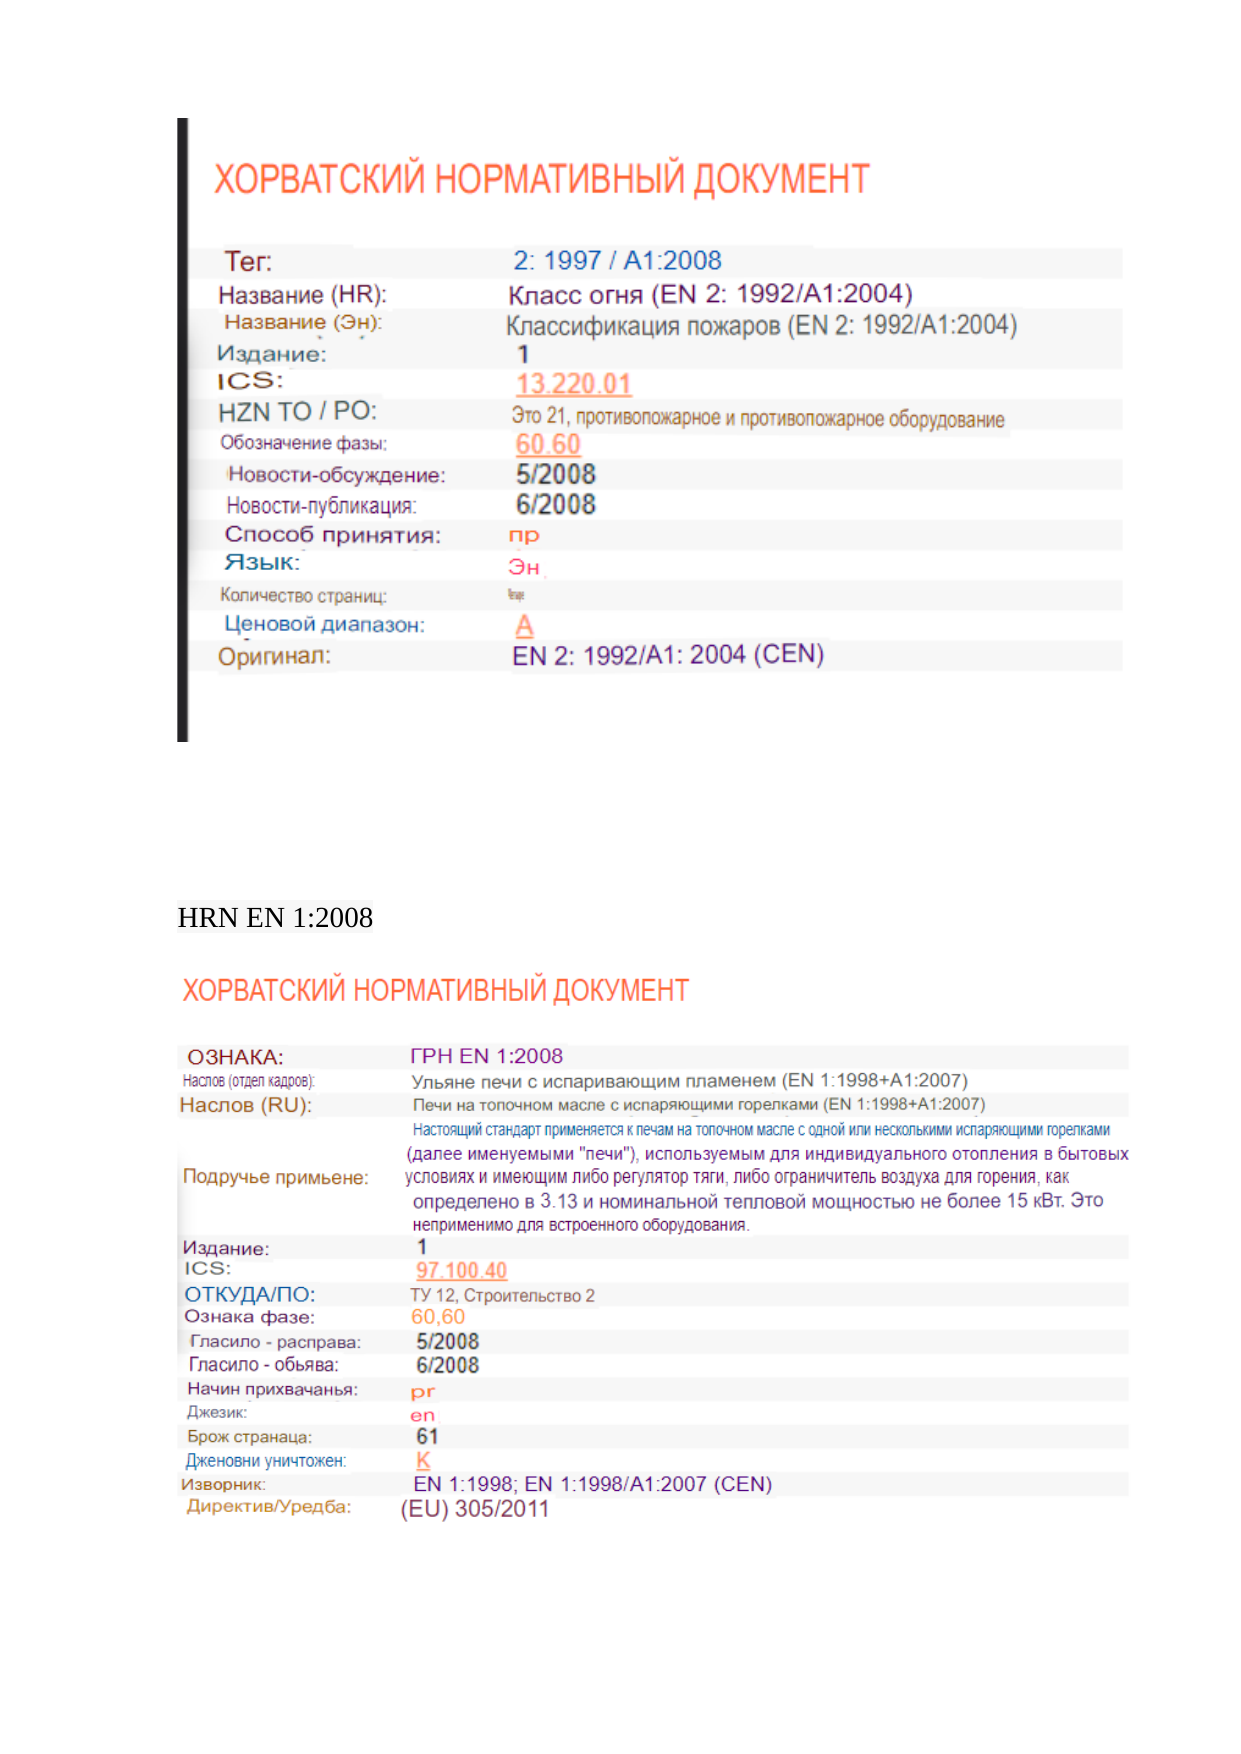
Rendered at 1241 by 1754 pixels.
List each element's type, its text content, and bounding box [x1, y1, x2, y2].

text HRN EN 1:2008 [177, 900, 1152, 933]
